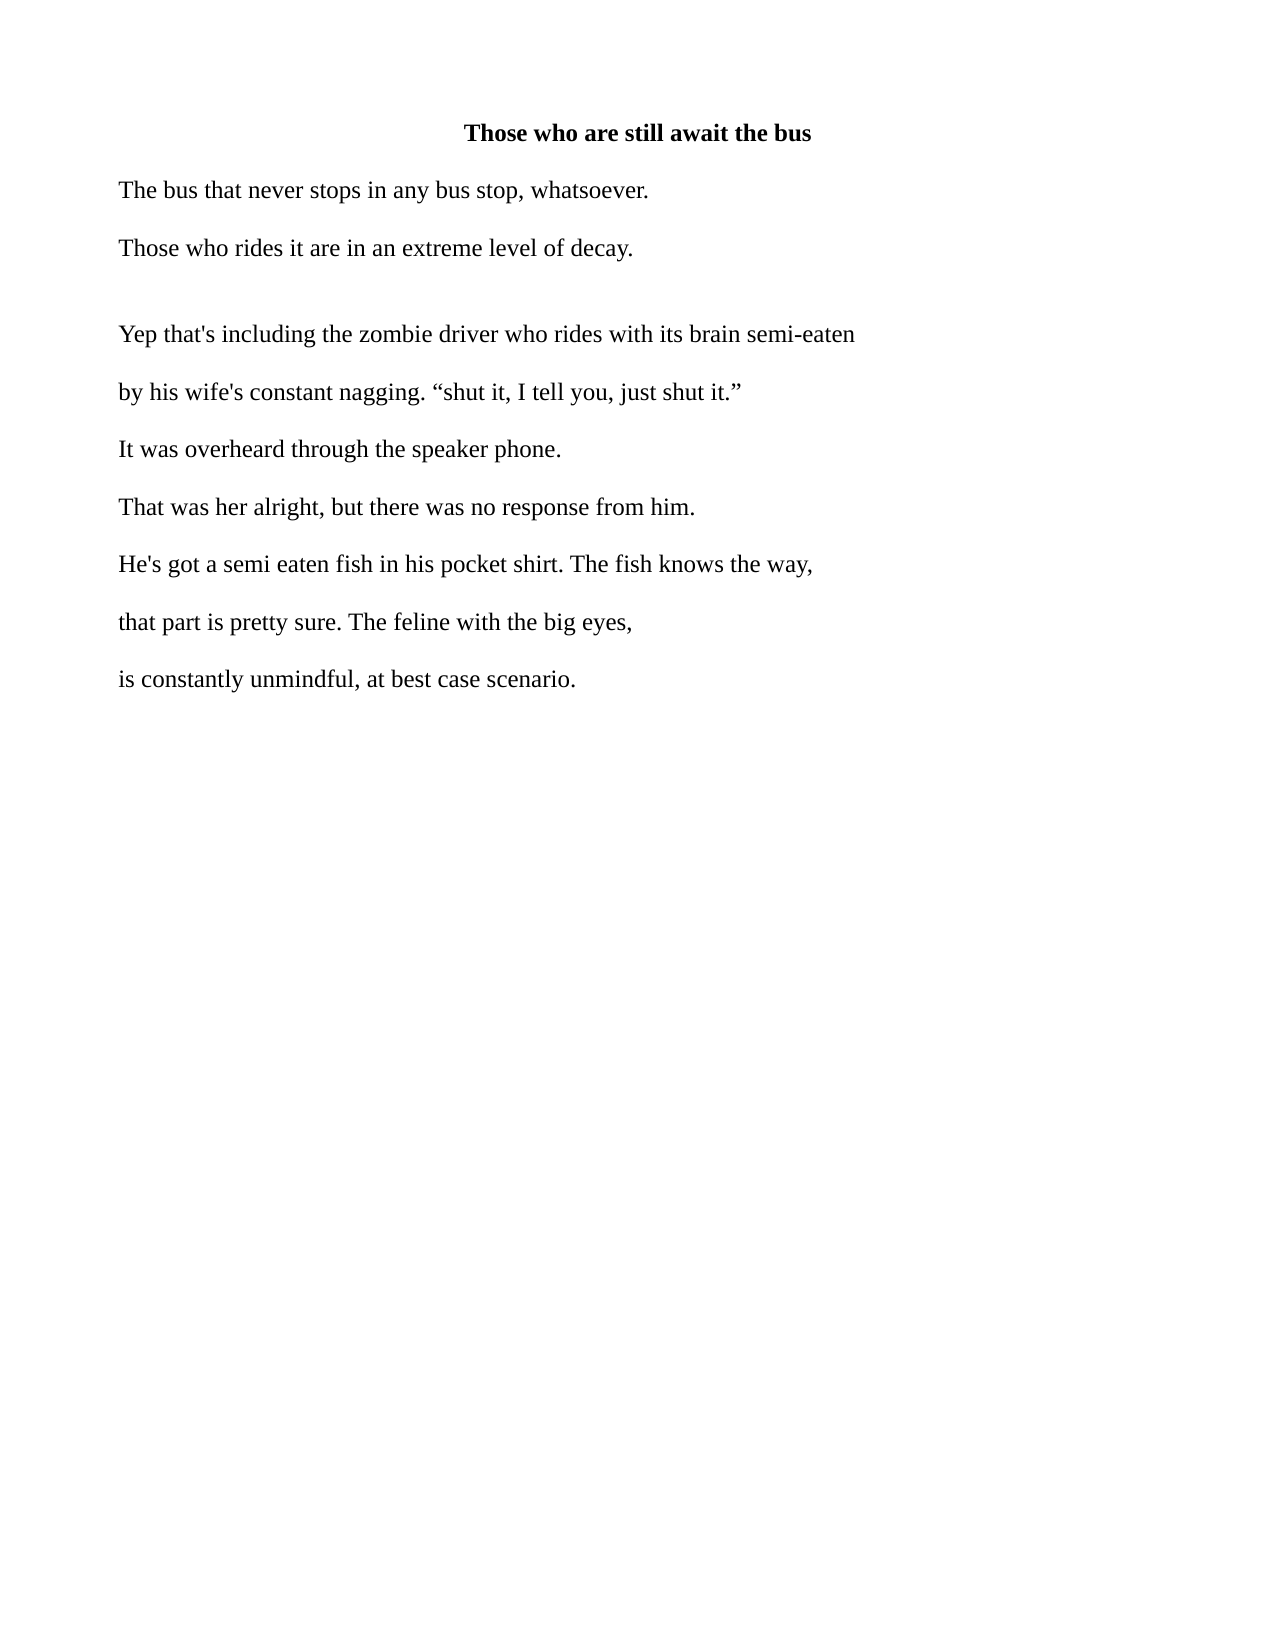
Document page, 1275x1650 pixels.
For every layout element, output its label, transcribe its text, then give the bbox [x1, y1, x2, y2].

text It was overheard through the speaker phone. [118, 434, 1157, 463]
text The bus that never stops in any bus stop, whatsoever. [118, 176, 1157, 204]
text He's got a semi eaten fish in his pocket shirt. The fish knows the way, [118, 549, 1157, 578]
text Those who rides it are in an extreme level of decay. [118, 233, 1157, 262]
text is constantly unmindful, at best case scenario. [118, 664, 1157, 693]
text That was her alright, but there was no response from him. [118, 492, 1157, 521]
text by his wife's constant nagging. “shut it, I tell you, just shut it.” [118, 377, 1157, 406]
text Yep that's including the zombie driver who rides with its brain semi-eaten [118, 319, 1157, 348]
text that part is pretty sure. The feline with the big eyes, [118, 607, 1157, 636]
text Those who are still await the bus [118, 118, 1157, 147]
